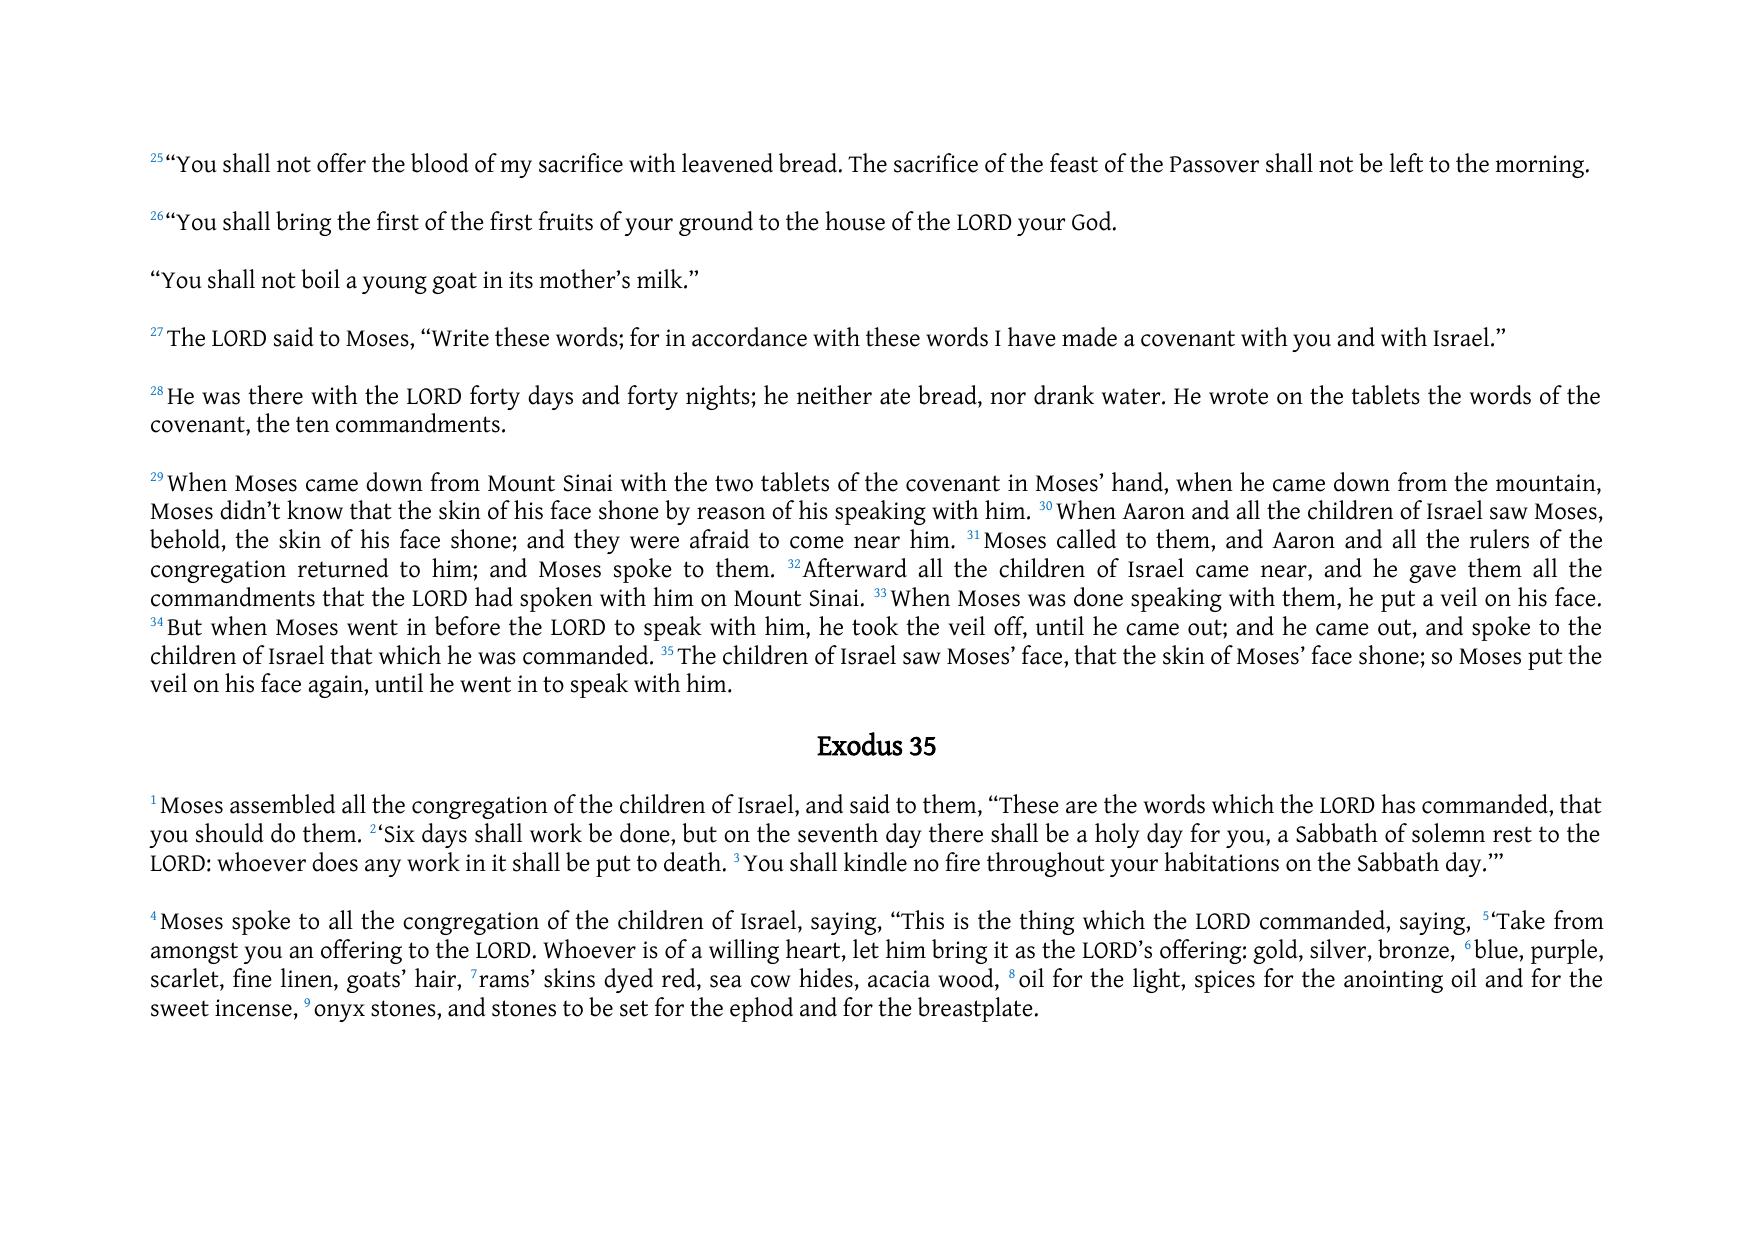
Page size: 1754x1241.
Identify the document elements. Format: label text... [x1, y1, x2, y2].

text 25 “You shall not offer the blood of my sacrifice with leavened bread. The sacrifice of the feast of the Passover shall not be left to the morning. [150, 150, 1604, 179]
text 28 He was there with the LORD forty days and forty nights; he neither ate bread, nor drank water. He wrote on the tablets the words of the covenant, the ten commandments. [150, 382, 1604, 440]
text “You shall not boil a young goat in its mother’s milk.” [150, 266, 1604, 295]
text 4 Moses spoke to all the congregation of the children of Israel, saying, “This is the thing which the LORD commanded, saying, 5 ‘Take from amongst you an offering to the LORD. Whoever is of a willing heart, let him bring it as the LORD’s offering: gold, silver, bronze, 6 blue, purple, scarlet, fine linen, goats’ hair, 7 rams’ skins dyed red, sea cow hides, acacia wood, 8 oil for the light, spices for the anointing oil and for the sweet incense, 9 onyx stones, and stones to be set for the ephod and for the breastplate. [150, 908, 1604, 1023]
text Exodus 35 [150, 729, 1604, 763]
text 1 Moses assembled all the congregation of the children of Israel, and said to them, “These are the words which the LORD has commanded, that you should do them. 2 ‘Six days shall work be done, but on the seventh day there shall be a holy day for you, a Sabbath of solemn rest to the LORD: whoever does any work in it shall be put to death. 3 You shall kindle no fire throughout your habitations on the Sabbath day.’” [150, 792, 1604, 878]
text 29 When Moses came down from Mount Sinai with the two tablets of the covenant in Moses’ hand, when he came down from the mountain, Moses didn’t know that the skin of his face shone by reason of his speaking with him. 30 When Aaron and all the children of Israel saw Moses, behold, the skin of his face shone; and they were afraid to come near him. 31 Moses called to them, and Aaron and all the rulers of the congregation returned to him; and Moses spoke to them. 32 Afterward all the children of Israel came near, and he gave them all the commandments that the LORD had spoken with him on Mount Sinai. 33 When Moses was done speaking with them, he put a veil on his face. 34 But when Moses went in before the LORD to speak with him, he took the veil off, until he came out; and he came out, and spoke to the children of Israel that which he was commanded. 35 The children of Israel saw Moses’ face, that the skin of Moses’ face shone; so Moses put the veil on his face again, until he went in to speak with him. [150, 469, 1604, 700]
text 27 The LORD said to Moses, “Write these words; for in accordance with these words I have made a covenant with you and with Israel.” [150, 324, 1604, 353]
text 26 “You shall bring the first of the first fruits of your ground to the house of the LORD your God. [150, 208, 1604, 237]
